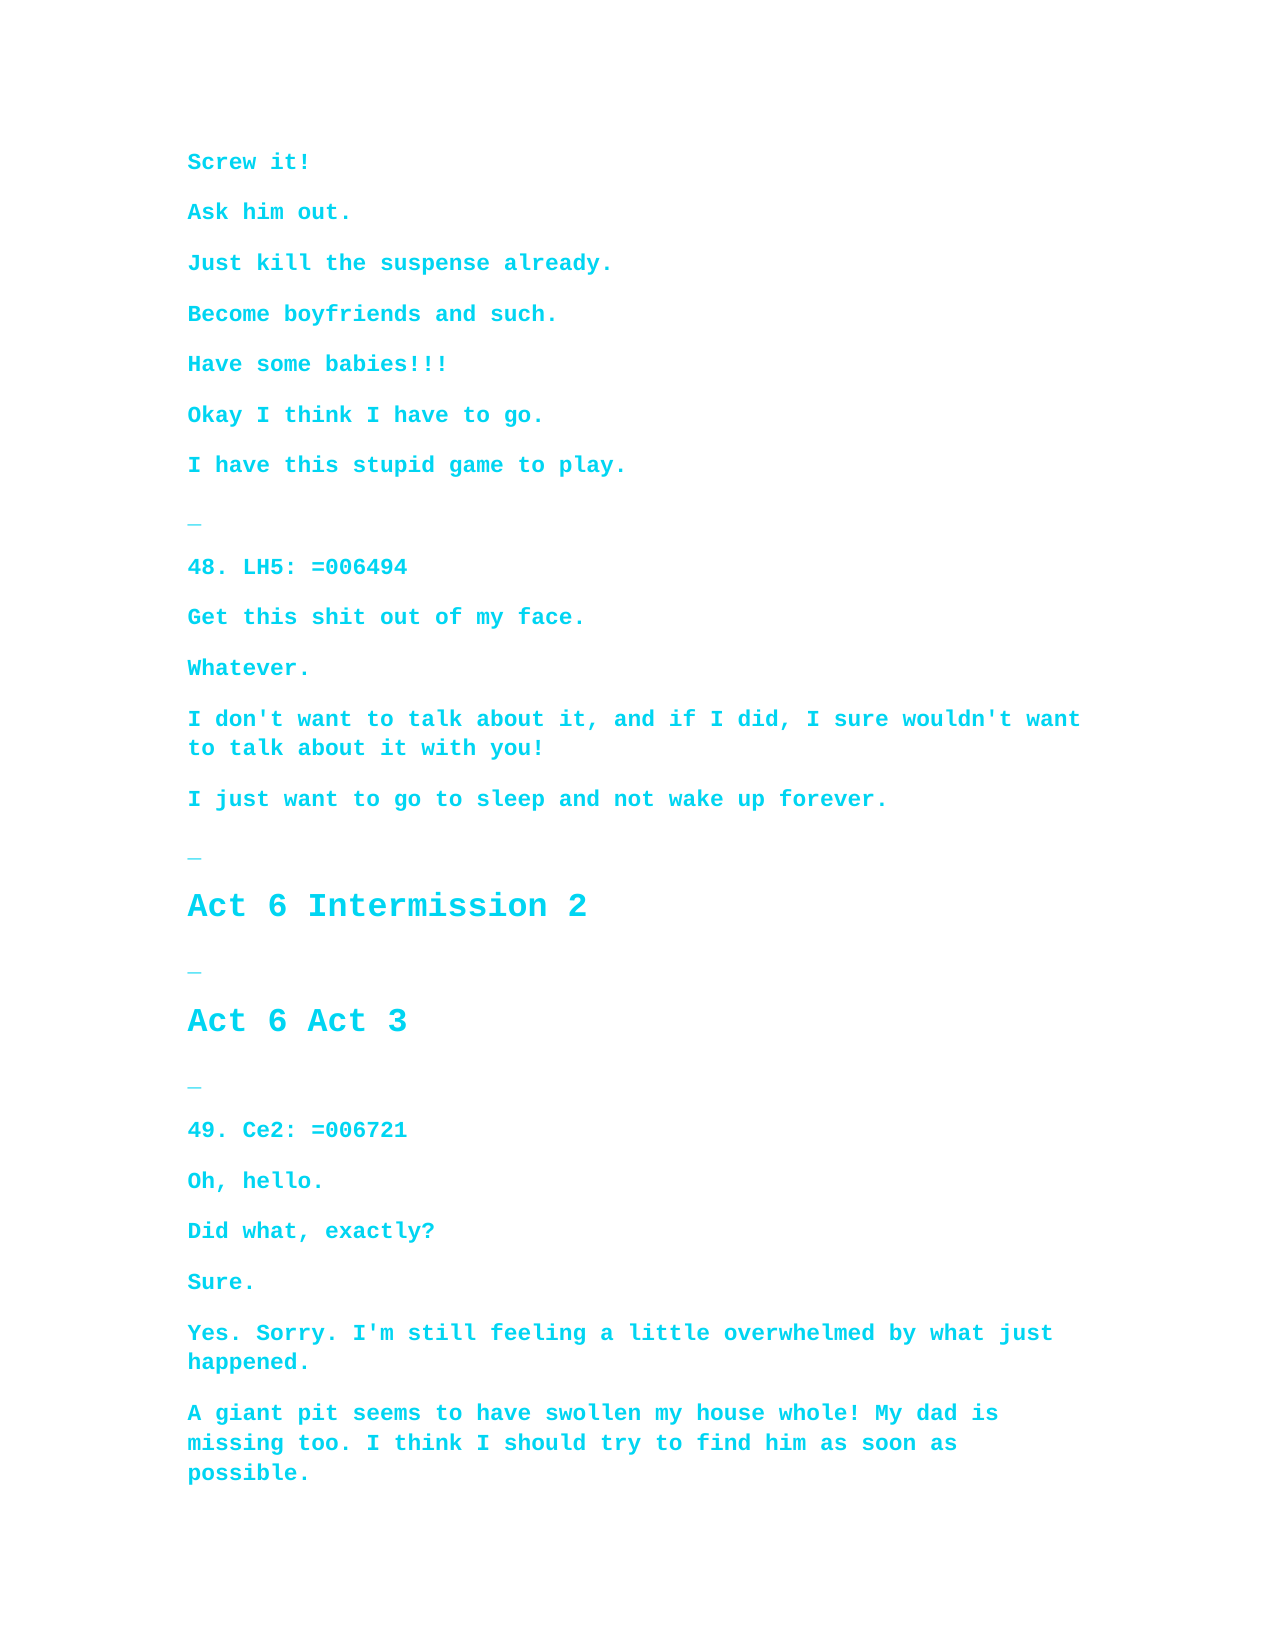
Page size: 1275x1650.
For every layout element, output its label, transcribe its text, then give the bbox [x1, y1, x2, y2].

text I don't want to talk about it, and if I did, I sure wouldn't want to talk about it with you! [187, 707, 1087, 763]
text Just kill the suspense already. [187, 251, 1087, 277]
text _ [187, 953, 1087, 979]
text _ [187, 838, 1087, 864]
text 49. Ce2: =006721 [187, 1118, 1087, 1144]
text Whatever. [187, 656, 1087, 682]
text Okay I think I have to go. [187, 403, 1087, 429]
text Oh, hello. [187, 1169, 1087, 1195]
text _ [187, 504, 1087, 530]
text Get this shit out of my face. [187, 606, 1087, 632]
text Act 6 Act 3 [187, 1003, 1087, 1041]
text Yes. Sorry. I'm still feeling a little overwhelmed by what just happened. [187, 1321, 1087, 1377]
text Ask him out. [187, 201, 1087, 227]
text I just want to go to sleep and not wake up forever. [187, 787, 1087, 813]
text I have this stupid game to play. [187, 454, 1087, 480]
text Have some babies!!! [187, 352, 1087, 378]
text Sure. [187, 1270, 1087, 1296]
text 48. LH5: =006494 [187, 555, 1087, 581]
text A giant pit seems to have swollen my house whole! My dad is missing too. I think I should try to find him as soon as possible. [187, 1401, 1087, 1487]
text Screw it! [187, 150, 1087, 176]
text Act 6 Intermission 2 [187, 888, 1087, 926]
text _ [187, 1068, 1087, 1094]
text Become boyfriends and such. [187, 302, 1087, 328]
text Did what, exactly? [187, 1219, 1087, 1246]
